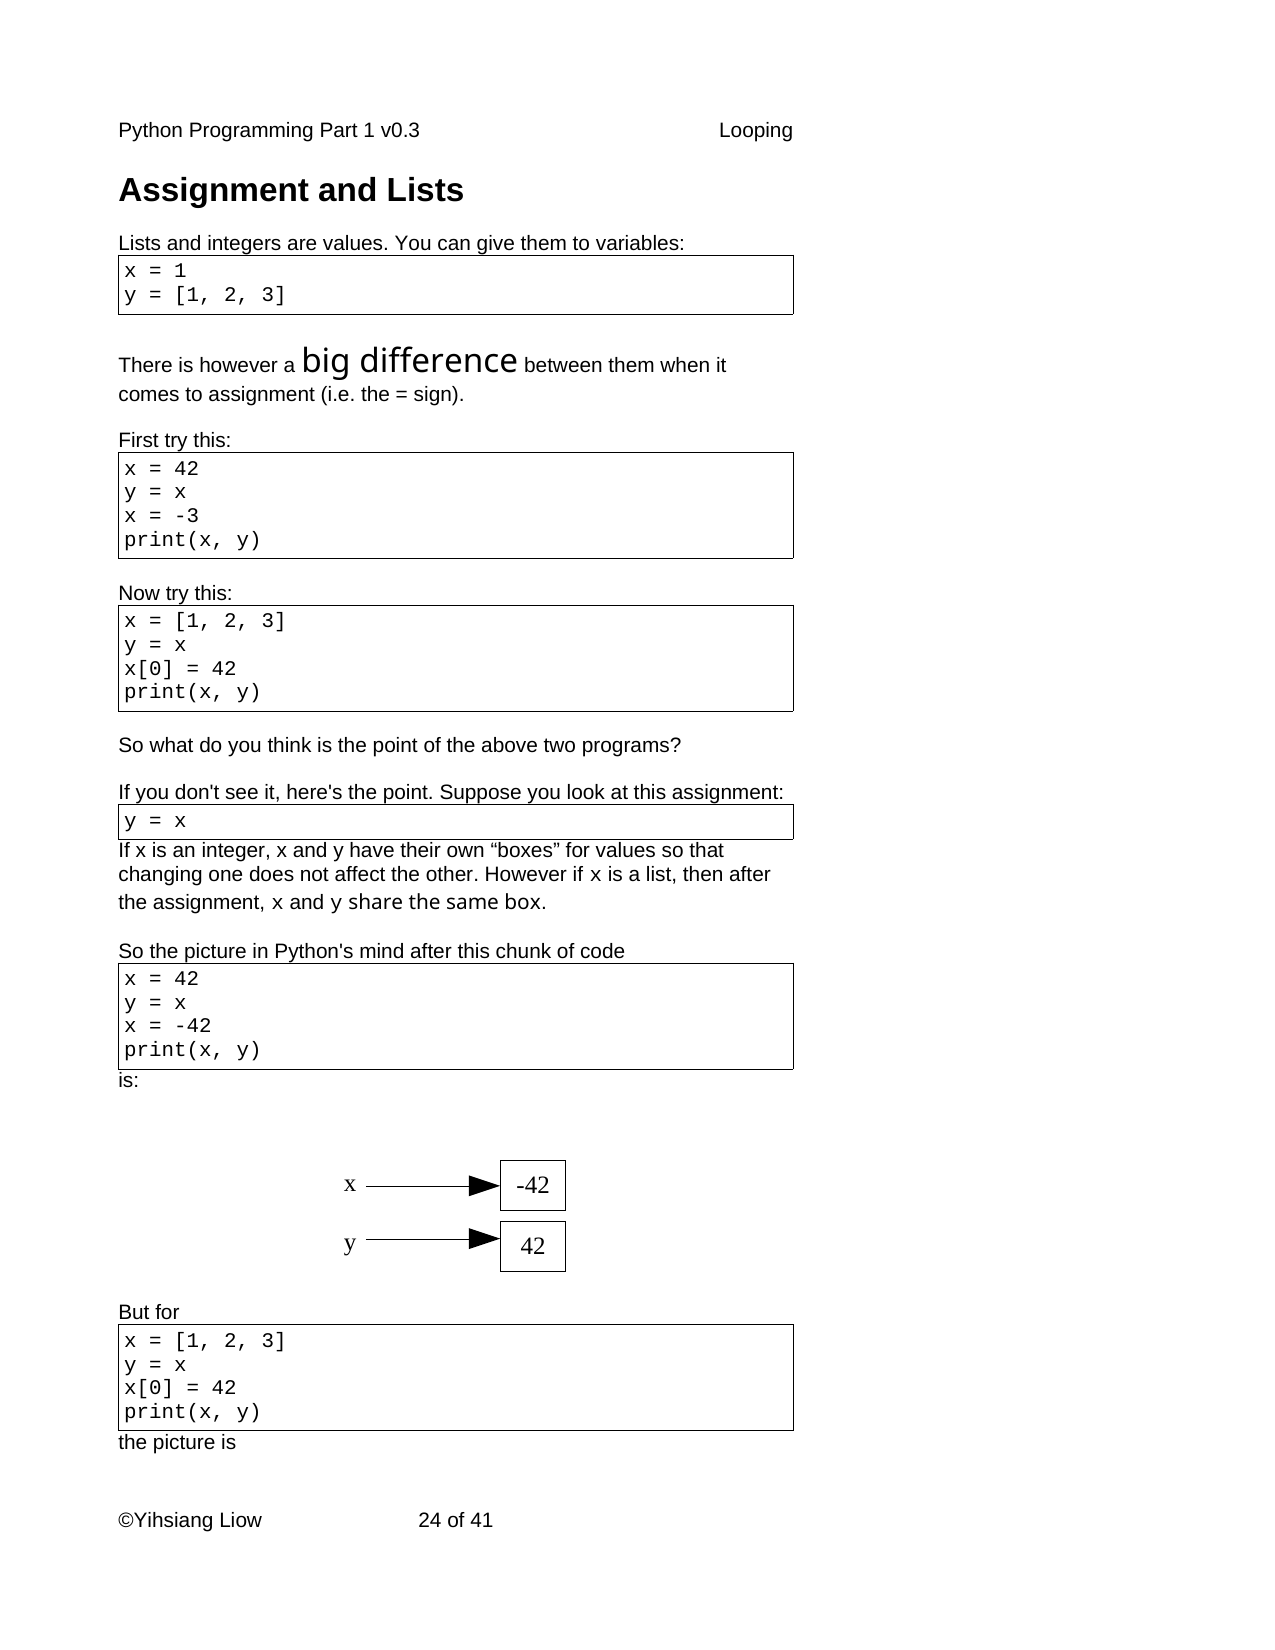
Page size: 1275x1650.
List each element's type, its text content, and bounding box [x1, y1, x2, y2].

table_header x = 42 y = x x = -3 print(x, y) [119, 453, 793, 558]
text Lists and integers are values. You can give them to variables: [118, 231, 793, 254]
text So the picture in Python's mind after this chunk of code [118, 939, 793, 962]
table_header x = 42 y = x x = -42 print(x, y) [119, 964, 793, 1068]
text Now try this: [118, 581, 793, 604]
text is: [118, 1070, 793, 1092]
text If x is an integer, x and y have their own “boxes” for values so that changing one does not affect the other. However if x is a list, then after the assignment, x and y share the same box. [118, 840, 793, 916]
table_header x = 1 y = [1, 2, 3] [119, 256, 793, 313]
text First try this: [118, 429, 793, 452]
text the picture is [118, 1431, 793, 1454]
text If you don't see it, here's the point. Suppose you look at this assignment: [118, 781, 793, 804]
text So what do you think is the point of the above two programs? [118, 712, 793, 757]
text Assignment and Lists [118, 171, 793, 208]
table_header y = x [119, 805, 793, 839]
table_header x = [1, 2, 3] y = x x[0] = 42 print(x, y) [119, 1325, 793, 1430]
table_header x = [1, 2, 3] y = x x[0] = 42 print(x, y) [119, 606, 793, 711]
text There is however a big difference between them when it comes to assignment (i.e. the = sign). [118, 337, 793, 405]
text But for [118, 1301, 793, 1324]
